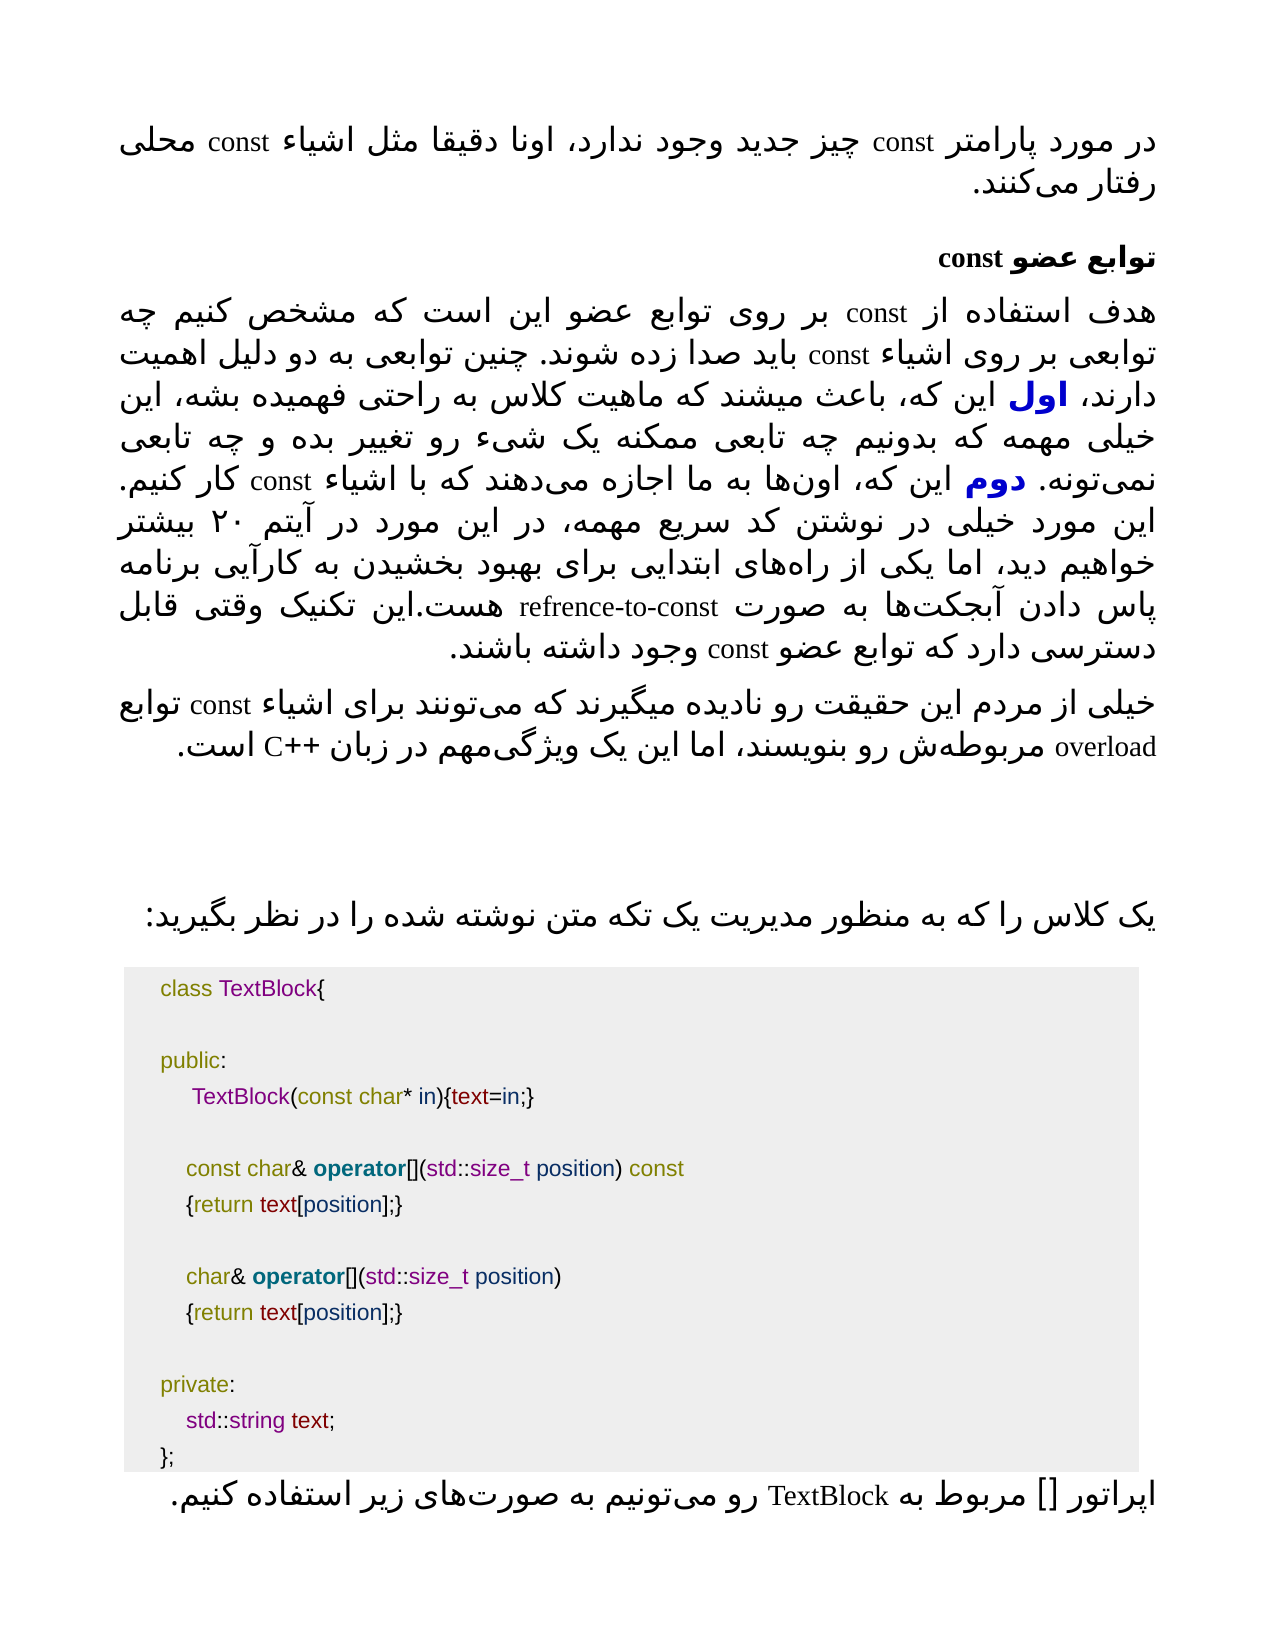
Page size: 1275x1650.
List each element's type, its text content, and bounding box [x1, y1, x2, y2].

text اپراتور [] مربوط به TextBlock رو می‌تونیم به صورت‌های زیر استفاده کنیم. [118, 1472, 1157, 1514]
text یک کلاس را که به منظور مدیریت یک تکه متن نوشته شده را در نظر بگیرید: [118, 893, 1157, 935]
text std::string text; [124, 1400, 1139, 1436]
text char& operator[](std::size_t position) [124, 1256, 1139, 1292]
text }; [124, 1436, 1139, 1472]
text {return text[position];} [124, 1184, 1139, 1220]
text {return text[position];} [124, 1292, 1139, 1328]
text const char& operator[](std::size_t position) const [124, 1148, 1139, 1184]
text private: [124, 1364, 1139, 1400]
text در مورد پارامتر const چیز جدید وجود ندارد، اونا دقیقا مثل اشیاء const محلی رفتار می‌کنند. [118, 118, 1157, 202]
text class TextBlock{ [124, 967, 1139, 1003]
text public: [124, 1039, 1139, 1076]
subtitle توابع عضو const [118, 231, 1157, 276]
text هدف استفاده از const بر روی توابع عضو این است که مشخص کنیم چه توابعی بر روی اشیاء const باید صدا زده شوند. چنین توابعی به دو دلیل اهمیت دارند، اول این که، باعث میشند که ماهیت کلاس به راحتی فهمیده بشه، این خیلی مهمه که بدونیم چه تابعی ممکنه یک شیء رو تغییر بده و چه تابعی نمی‌تونه. دوم این که، اون‌ها به ما اجازه می‌دهند که با اشیاء const کار کنیم. این مورد خیلی در نوشتن کد سریع مهمه، در این مورد در آیتم ۲۰ بیشتر خواهیم دید، اما یکی از راه‌های ابتدایی برای بهبود بخشیدن به کارآیی برنامه پاس دادن آبجکت‌ها به صورت refrence-to-const هست.این تکنیک وقتی قابل دسترسی دارد که توابع عضو const وجود داشته باشند. [118, 289, 1157, 667]
text خیلی از مردم این حقیقت رو نادیده میگیرند که می‌تونند برای اشیاء const توابع overload مربوطه‌ش رو بنویسند، اما این یک ویژگی‌مهم در زبان ++C است. [118, 681, 1157, 765]
text TextBlock(const char* in){text=in;} [124, 1076, 1139, 1112]
